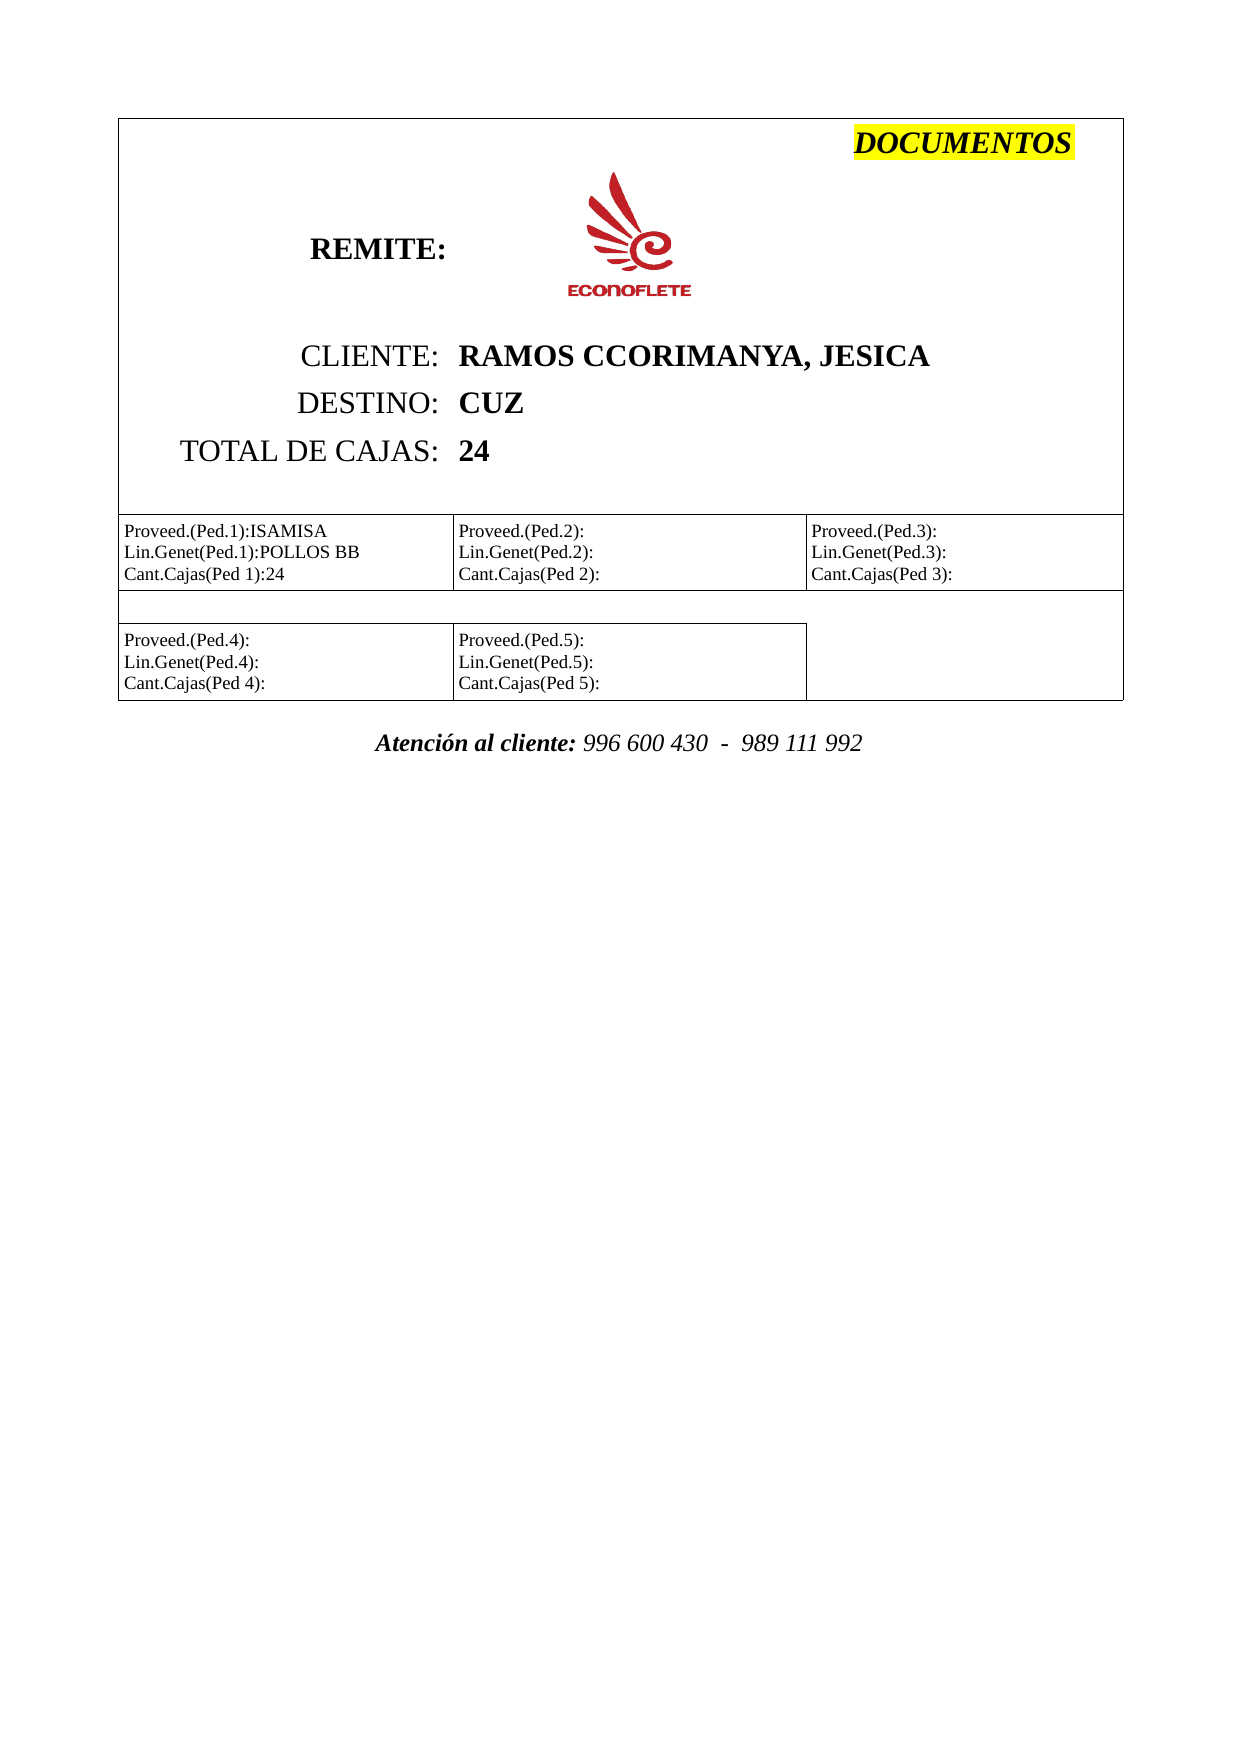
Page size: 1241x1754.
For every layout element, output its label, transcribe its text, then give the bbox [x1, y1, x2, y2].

table_cell [453, 474, 806, 514]
table_cell [807, 623, 1123, 699]
table_cell [453, 166, 806, 332]
table_cell [806, 166, 1123, 332]
table_header [453, 119, 806, 166]
table_cell Proveed.(Ped.3): Lin.Genet(Ped.3): Cant.Cajas(Ped 3): [807, 515, 1123, 590]
table_cell Proveed.(Ped.5): Lin.Genet(Ped.5): Cant.Cajas(Ped 5): [454, 624, 806, 699]
table_cell [806, 474, 1123, 514]
text Atención al cliente: 996 600 430 - 989 111 992 [118, 728, 1122, 757]
table_cell REMITE: [119, 166, 453, 332]
table_cell CUZ [453, 379, 806, 426]
table_cell [119, 591, 453, 623]
table_cell 24 [453, 426, 1123, 474]
table_cell CLIENTE: [119, 332, 453, 379]
table_cell DESTINO: [119, 379, 453, 426]
table_cell [806, 379, 1123, 426]
table_cell Proveed.(Ped.1):ISAMISA Lin.Genet(Ped.1):POLLOS BB Cant.Cajas(Ped 1):24 [119, 515, 453, 590]
table_cell Proveed.(Ped.4): Lin.Genet(Ped.4): Cant.Cajas(Ped 4): [119, 624, 453, 699]
table_cell [119, 474, 453, 514]
table_cell [453, 591, 806, 623]
picture [552, 171, 707, 297]
table_header [119, 119, 453, 166]
table_header DOCUMENTOS [806, 119, 1123, 166]
table_cell TOTAL DE CAJAS: [119, 426, 453, 474]
table_cell RAMOS CCORIMANYA, JESICA [453, 332, 1123, 379]
table_cell Proveed.(Ped.2): Lin.Genet(Ped.2): Cant.Cajas(Ped 2): [454, 515, 806, 590]
table_cell [806, 591, 1123, 623]
